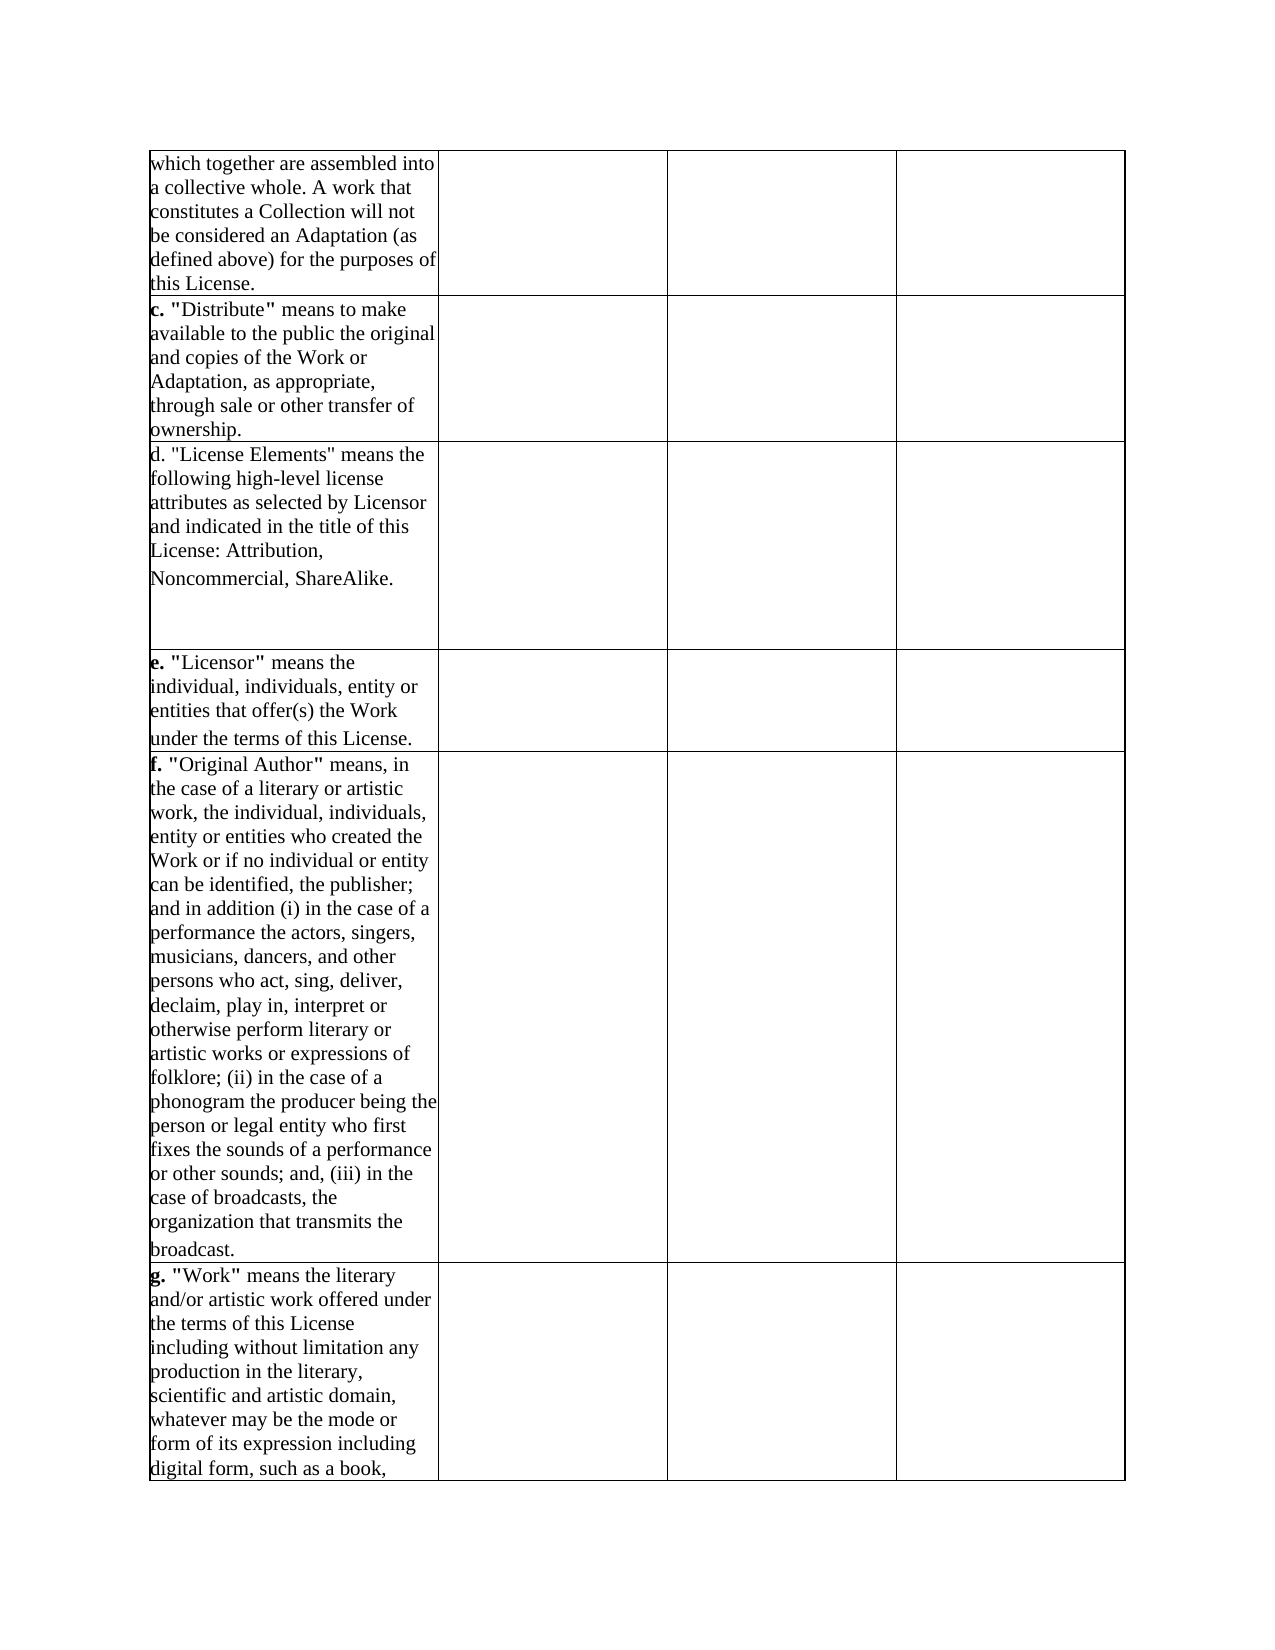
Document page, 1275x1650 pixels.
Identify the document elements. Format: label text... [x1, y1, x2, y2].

table_cell d. "License Elements" means the following high-level license attributes as selected by Licensor and indicated in the title of this License: Attribution, Noncommercial, ShareAlike. [151, 442, 438, 649]
table_cell [668, 442, 896, 649]
table_cell [668, 752, 896, 1262]
table_cell [668, 151, 896, 295]
table_cell [897, 296, 1124, 441]
table_cell e. "Licensor" means the individual, individuals, entity or entities that offer(s) the Work under the terms of this License. [151, 650, 438, 751]
table_cell f. "Original Author" means, in the case of a literary or artistic work, the individual, individuals, entity or entities who created the Work or if no individual or entity can be identified, the publisher; and in addition (i) in the case of a performance the actors, singers, musicians, dancers, and other persons who act, sing, deliver, declaim, play in, interpret or otherwise perform literary or artistic works or expressions of folklore; (ii) in the case of a phonogram the producer being the person or legal entity who first fixes the sounds of a performance or other sounds; and, (iii) in the case of broadcasts, the organization that transmits the broadcast. [151, 752, 438, 1262]
table_cell [439, 442, 667, 649]
table_cell [668, 650, 896, 751]
table_cell [439, 296, 667, 441]
table_cell which together are assembled into a collective whole. A work that constitutes a Collection will not be considered an Adaptation (as defined above) for the purposes of this License. [151, 151, 438, 295]
table_cell [897, 650, 1124, 751]
table_cell [439, 752, 667, 1262]
table_cell g. "Work" means the literary and/or artistic work offered under the terms of this License including without limitation any production in the literary, scientific and artistic domain, whatever may be the mode or form of its expression including digital form, such as a book, [151, 1263, 438, 1479]
table_cell [897, 1263, 1124, 1479]
table_cell [439, 151, 667, 295]
table_cell [897, 151, 1124, 295]
table_cell [668, 296, 896, 441]
table_cell [897, 752, 1124, 1262]
table_cell c. "Distribute" means to make available to the public the original and copies of the Work or Adaptation, as appropriate, through sale or other transfer of ownership. [151, 296, 438, 441]
table_cell [439, 650, 667, 751]
table_cell [897, 442, 1124, 649]
table_cell [439, 1263, 667, 1479]
table_cell [668, 1263, 896, 1479]
